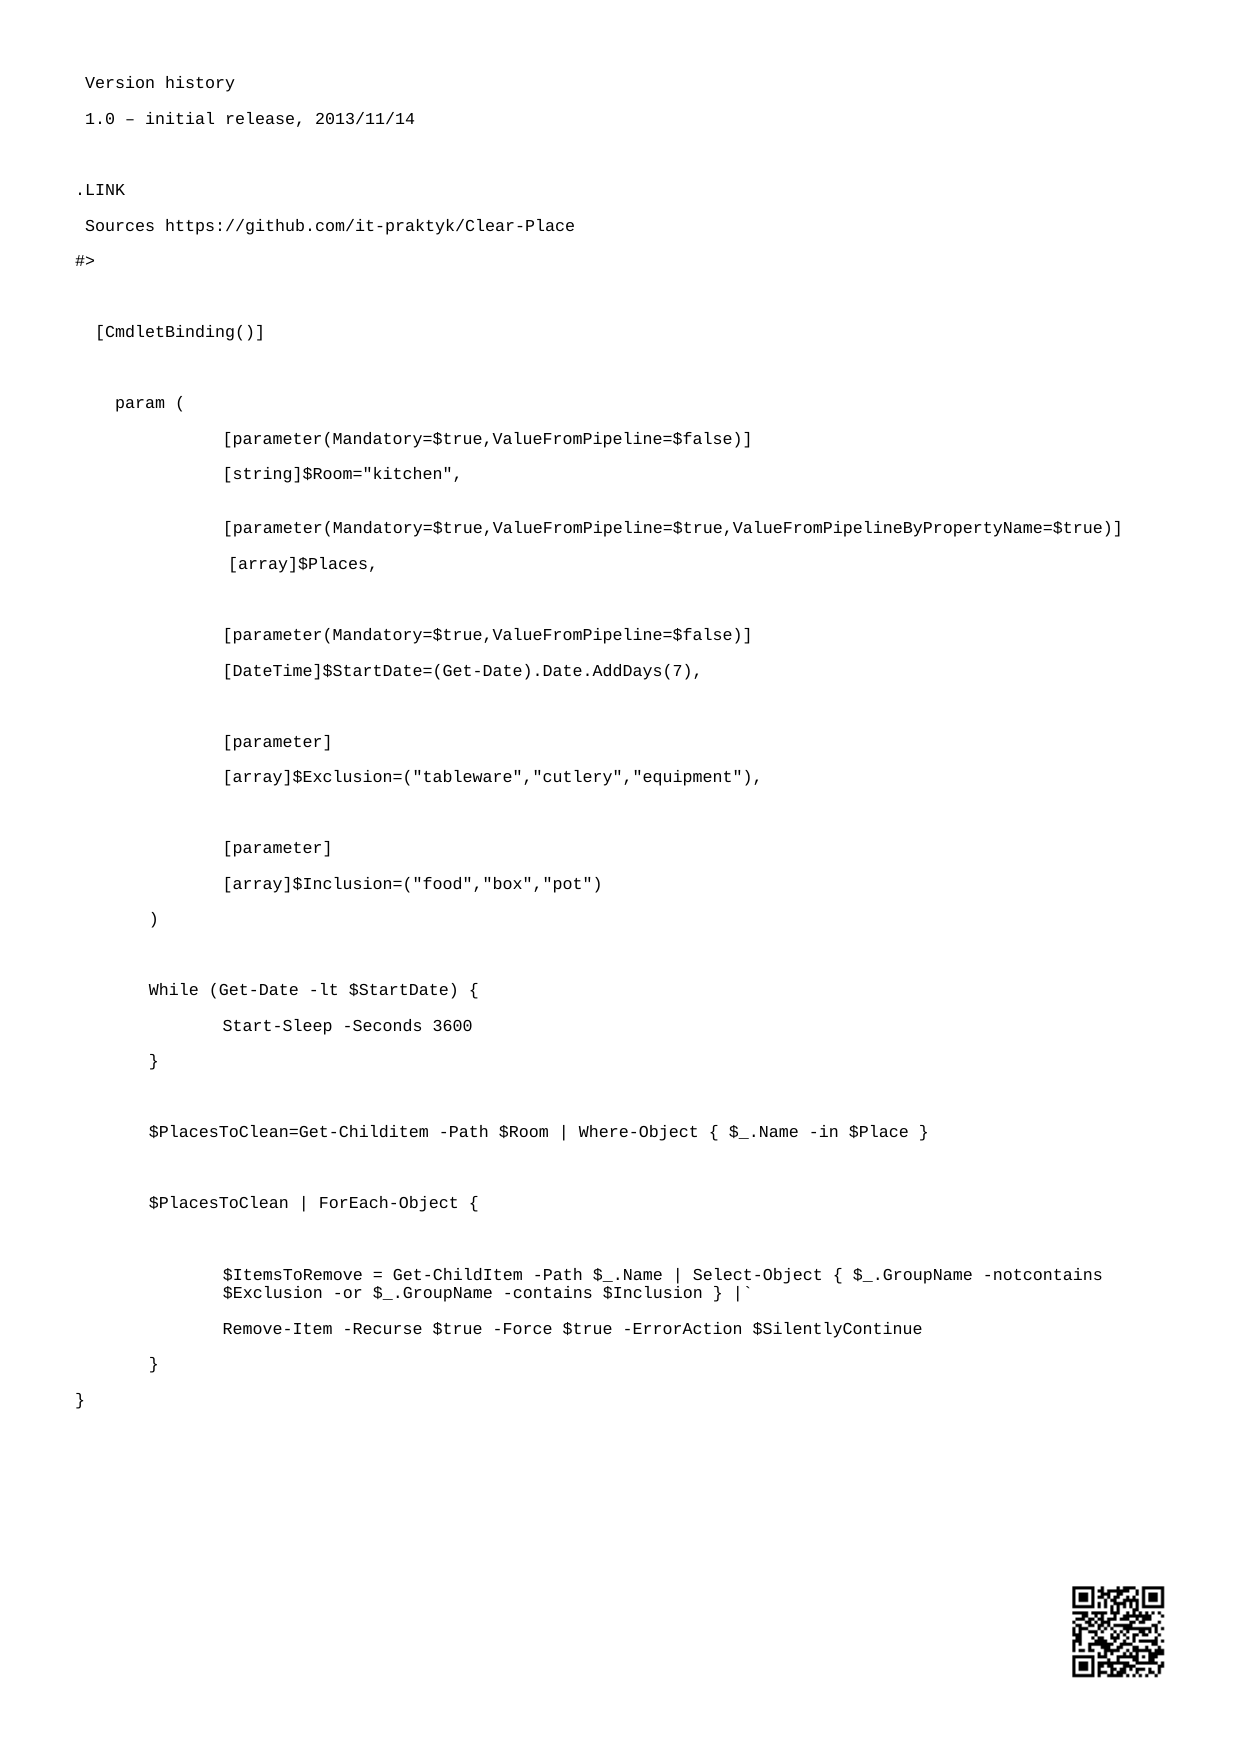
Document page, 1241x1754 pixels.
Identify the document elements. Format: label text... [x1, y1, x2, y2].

text } [75, 1053, 1165, 1072]
text [parameter(Mandatory=$true,ValueFromPipeline=$false)] [75, 627, 1165, 646]
text $PlacesToClean | ForEach-Object { [75, 1195, 1165, 1214]
text $PlacesToClean=Get-Childitem -Path $Room | Where-Object { $_.Name -in $Place } [75, 1124, 1165, 1143]
text [string]$Room="kitchen", [75, 466, 1165, 484]
text } [75, 1391, 1165, 1410]
text [parameter(Mandatory=$true,ValueFromPipeline=$true,ValueFromPipelineByPropertyName=$true)] [208, 501, 1165, 539]
text $ItemsToRemove = Get-ChildItem -Path $_.Name | Select-Object { $_.GroupName -notcontains $Exclusion -or $_.GroupName -contains $Inclusion } |` [223, 1266, 1165, 1304]
text } [75, 1356, 1165, 1375]
text .LINK [75, 182, 1165, 200]
text ) [75, 911, 1165, 930]
text [array]$Exclusion=("tableware","cutlery","equipment"), [75, 769, 1165, 788]
text 1.0 – initial release, 2013/11/14 [75, 111, 1165, 129]
text [parameter] [75, 733, 1165, 752]
text Version history [75, 75, 1165, 94]
text [array]$Inclusion=("food","box","pot") [75, 875, 1165, 894]
text [CmdletBinding()] [75, 324, 1165, 342]
text param ( [75, 395, 1165, 413]
text While (Get-Date -lt $StartDate) { [75, 982, 1165, 1001]
text [DateTime]$StartDate=(Get-Date).Date.AddDays(7), [75, 662, 1165, 681]
text [array]$Places, [208, 556, 1165, 574]
text [parameter(Mandatory=$true,ValueFromPipeline=$false)] [75, 430, 1165, 449]
text #> [75, 253, 1165, 271]
text [parameter] [75, 840, 1165, 859]
text Remove-Item -Recurse $true -Force $true -ErrorAction $SilentlyContinue [75, 1320, 1165, 1339]
text Start-Sleep -Seconds 3600 [75, 1017, 1165, 1036]
text Sources https://github.com/it-praktyk/Clear-Place [75, 217, 1165, 236]
picture [1071, 1585, 1166, 1679]
